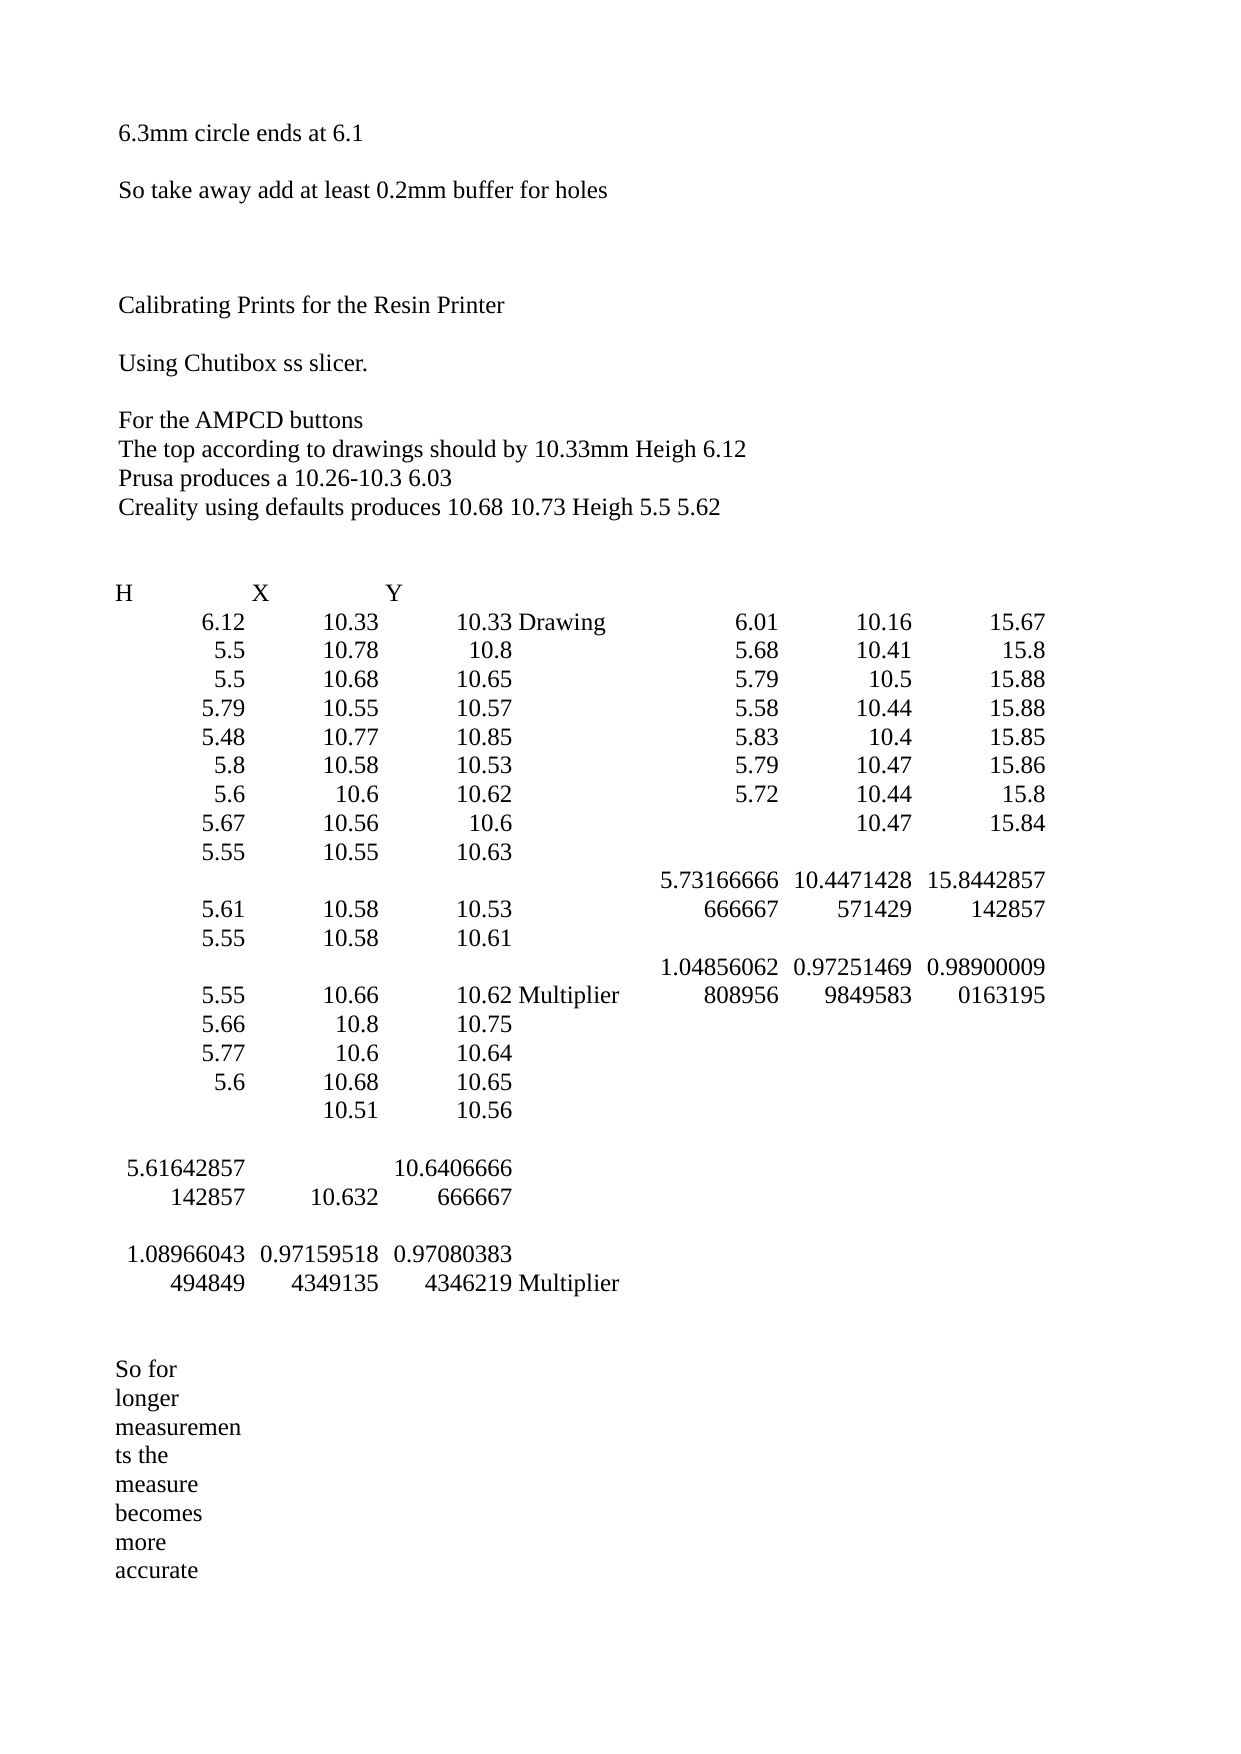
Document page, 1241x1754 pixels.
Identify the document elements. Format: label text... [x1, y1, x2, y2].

table_cell [782, 1239, 915, 1297]
table_cell 10.58 [248, 751, 382, 779]
table_cell [648, 1153, 782, 1211]
table_cell [915, 1239, 1048, 1297]
table_cell [915, 1354, 1048, 1584]
table_cell [915, 1124, 1048, 1153]
table_cell 15.8442857142857 [915, 866, 1048, 923]
table_cell 10.78 [248, 636, 382, 664]
table_cell [648, 1096, 782, 1124]
table_cell [382, 1326, 515, 1354]
table_cell 1.08966043494849 [112, 1239, 248, 1297]
table_cell [782, 1038, 915, 1067]
table_cell [915, 1009, 1048, 1038]
table_cell 10.6 [382, 808, 515, 837]
table_cell 10.65 [382, 1067, 515, 1096]
text The top according to drawings should by 10.33mm Heigh 6.12 [118, 434, 1122, 463]
table_cell [648, 1354, 782, 1584]
text For the AMPCD buttons [118, 406, 1122, 434]
table_cell 5.6 [112, 1067, 248, 1096]
table_cell [782, 923, 915, 952]
table_cell 5.48 [112, 722, 248, 751]
table_header [515, 578, 648, 607]
table_cell [782, 1297, 915, 1326]
table_header Y [382, 578, 515, 607]
table_cell 6.01 [648, 607, 782, 636]
table_header [782, 578, 915, 607]
table_cell [515, 866, 648, 923]
table_cell [515, 1326, 648, 1354]
table_cell 10.5 [782, 664, 915, 693]
table_cell [782, 1096, 915, 1124]
table_cell 6.12 [112, 607, 248, 636]
table_cell [515, 1153, 648, 1211]
table_cell 10.77 [248, 722, 382, 751]
table_cell Multiplier [515, 952, 648, 1009]
table_cell [648, 1067, 782, 1096]
table_cell [782, 1354, 915, 1584]
table_cell 5.83 [648, 722, 782, 751]
table_cell [915, 837, 1048, 866]
table_cell [515, 1067, 648, 1096]
table_cell [515, 1354, 648, 1584]
table_cell [112, 1124, 248, 1153]
table_cell [648, 923, 782, 952]
table_cell 5.66 [112, 1009, 248, 1038]
table_cell [782, 1067, 915, 1096]
table_cell 15.8 [915, 779, 1048, 808]
table_cell [915, 1326, 1048, 1354]
table_cell 15.88 [915, 693, 1048, 722]
table_cell Multiplier [515, 1239, 648, 1297]
table_cell 0.989000090163195 [915, 952, 1048, 1009]
table_cell [248, 1326, 382, 1354]
table_cell [382, 1297, 515, 1326]
table_cell [515, 779, 648, 808]
table_cell 10.4471428571429 [782, 866, 915, 923]
table_cell 10.6 [248, 1038, 382, 1067]
table_cell [112, 1211, 248, 1239]
table_cell [782, 1009, 915, 1038]
text So take away add at least 0.2mm buffer for holes [118, 176, 1122, 204]
table_cell 10.62 [382, 779, 515, 808]
table_cell [648, 808, 782, 837]
table_cell 5.55 [112, 952, 248, 1009]
table_cell 10.8 [248, 1009, 382, 1038]
table_cell [382, 1124, 515, 1153]
table_cell 10.64 [382, 1038, 515, 1067]
table_cell [515, 1009, 648, 1038]
table_cell [112, 1297, 248, 1326]
table_cell 5.79 [648, 664, 782, 693]
table_cell [515, 636, 648, 664]
table_cell [915, 1211, 1048, 1239]
table_cell 10.56 [382, 1096, 515, 1124]
table_cell 10.62 [382, 952, 515, 1009]
table_cell 10.44 [782, 779, 915, 808]
table_cell 5.58 [648, 693, 782, 722]
text Prusa produces a 10.26-10.3 6.03 [118, 463, 1122, 492]
table_cell 10.33 [382, 607, 515, 636]
table_cell 10.41 [782, 636, 915, 664]
table_header [648, 578, 782, 607]
table_cell 5.79 [648, 751, 782, 779]
table_cell [915, 1038, 1048, 1067]
table_cell 10.51 [248, 1096, 382, 1124]
table_cell [915, 923, 1048, 952]
table_cell 10.55 [248, 837, 382, 866]
table_cell 5.6 [112, 779, 248, 808]
table_cell [782, 1124, 915, 1153]
table_header H [112, 578, 248, 607]
table_cell [915, 1297, 1048, 1326]
table_cell 15.8 [915, 636, 1048, 664]
table_cell 5.68 [648, 636, 782, 664]
table_cell 5.77 [112, 1038, 248, 1067]
table_cell 15.67 [915, 607, 1048, 636]
table_cell [515, 1297, 648, 1326]
table_cell 5.79 [112, 693, 248, 722]
table_cell [515, 664, 648, 693]
table_cell [515, 1096, 648, 1124]
table_cell 10.68 [248, 1067, 382, 1096]
table_cell [515, 1584, 648, 1613]
text Creality using defaults produces 10.68 10.73 Heigh 5.5 5.62 [118, 492, 1122, 521]
table_cell 10.8 [382, 636, 515, 664]
text Calibrating Prints for the Resin Printer [118, 291, 1122, 319]
text 6.3mm circle ends at 6.1 [118, 118, 1122, 147]
table_cell [515, 837, 648, 866]
table_cell 5.72 [648, 779, 782, 808]
table_cell 5.61 [112, 866, 248, 923]
table_cell 15.84 [915, 808, 1048, 837]
table_cell 15.88 [915, 664, 1048, 693]
table_header [915, 578, 1048, 607]
table_cell [515, 1211, 648, 1239]
table_cell 5.73166666666667 [648, 866, 782, 923]
table_cell 10.56 [248, 808, 382, 837]
table_cell [515, 751, 648, 779]
table_cell [648, 1211, 782, 1239]
table_cell Drawing [515, 607, 648, 636]
table_cell So for longer measurements the measure becomes more accurate [112, 1354, 248, 1584]
table_cell 10.53 [382, 866, 515, 923]
table_cell [915, 1584, 1048, 1613]
table_cell [382, 1584, 515, 1613]
table_cell 5.67 [112, 808, 248, 837]
table_cell [515, 722, 648, 751]
table_cell 5.5 [112, 664, 248, 693]
table_cell 10.85 [382, 722, 515, 751]
table_cell 5.55 [112, 923, 248, 952]
table_cell 0.971595184349135 [248, 1239, 382, 1297]
table_cell [648, 1038, 782, 1067]
table_cell 10.47 [782, 808, 915, 837]
table_cell 10.16 [782, 607, 915, 636]
table_cell [515, 808, 648, 837]
table_cell [782, 837, 915, 866]
table_cell [248, 1354, 382, 1584]
table_cell 10.75 [382, 1009, 515, 1038]
table_cell 10.33 [248, 607, 382, 636]
table_cell 10.53 [382, 751, 515, 779]
table_cell [648, 1326, 782, 1354]
table_cell 10.63 [382, 837, 515, 866]
table_cell 5.5 [112, 636, 248, 664]
table_cell [248, 1124, 382, 1153]
table_cell 1.04856062808956 [648, 952, 782, 1009]
table_cell [782, 1153, 915, 1211]
table_cell [648, 837, 782, 866]
table_cell [248, 1584, 382, 1613]
table_cell [782, 1211, 915, 1239]
table_cell [248, 1211, 382, 1239]
table_cell 10.55 [248, 693, 382, 722]
table_cell [782, 1326, 915, 1354]
table_cell 5.8 [112, 751, 248, 779]
table_cell 10.58 [248, 923, 382, 952]
table_cell 0.972514699849583 [782, 952, 915, 1009]
table_cell 10.65 [382, 664, 515, 693]
table_cell 15.85 [915, 722, 1048, 751]
table_cell 0.970803834346219 [382, 1239, 515, 1297]
table_cell [915, 1096, 1048, 1124]
text Using Chutibox ss slicer. [118, 348, 1122, 377]
table_cell [648, 1239, 782, 1297]
table_cell [382, 1354, 515, 1584]
table_cell [382, 1211, 515, 1239]
table_header X [248, 578, 382, 607]
table_cell [112, 1584, 248, 1613]
table_cell 10.6 [248, 779, 382, 808]
table_cell [248, 1297, 382, 1326]
table_cell 10.58 [248, 866, 382, 923]
table_cell [515, 1124, 648, 1153]
table_cell 10.44 [782, 693, 915, 722]
table_cell 10.47 [782, 751, 915, 779]
table_cell 10.57 [382, 693, 515, 722]
table_cell [782, 1584, 915, 1613]
table_cell [515, 693, 648, 722]
table_cell 10.4 [782, 722, 915, 751]
table_cell [648, 1297, 782, 1326]
table_cell [648, 1009, 782, 1038]
table_cell 10.632 [248, 1153, 382, 1211]
table_cell 10.68 [248, 664, 382, 693]
table_cell [515, 1038, 648, 1067]
table_cell 10.66 [248, 952, 382, 1009]
table_cell [112, 1326, 248, 1354]
table_cell 10.6406666666667 [382, 1153, 515, 1211]
table_cell 10.61 [382, 923, 515, 952]
table_cell [915, 1153, 1048, 1211]
table_cell [915, 1067, 1048, 1096]
table_cell [515, 923, 648, 952]
table_cell [648, 1584, 782, 1613]
table_cell 15.86 [915, 751, 1048, 779]
table_cell 5.61642857142857 [112, 1153, 248, 1211]
table_cell 5.55 [112, 837, 248, 866]
table_cell [112, 1096, 248, 1124]
table_cell [648, 1124, 782, 1153]
